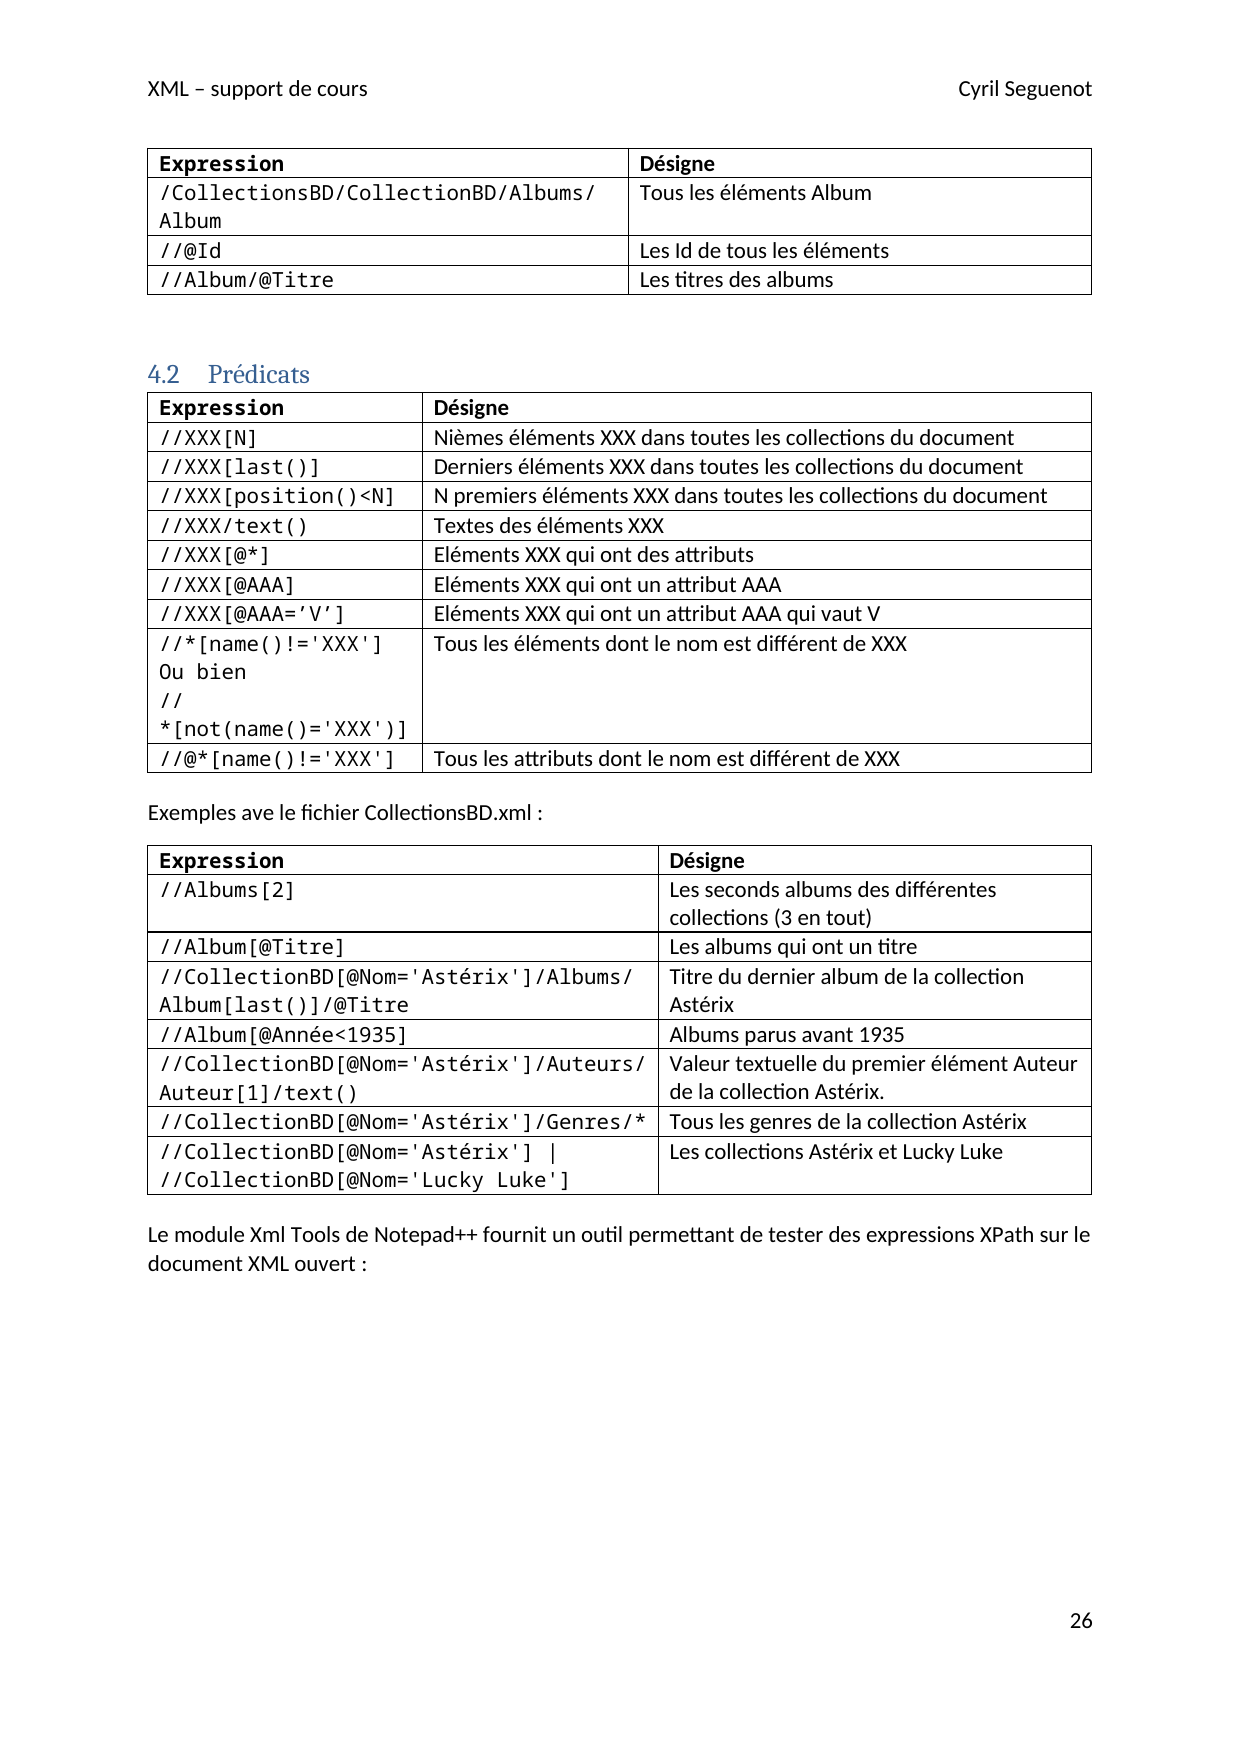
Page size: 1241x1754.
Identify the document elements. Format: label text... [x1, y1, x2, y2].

table_cell //@*[name()!='XXX'] [148, 744, 422, 772]
table_cell //XXX/text() [148, 511, 422, 539]
table_cell Eléments XXX qui ont un attribut AAA qui vaut V [423, 600, 1091, 628]
table_cell N premiers éléments XXX dans toutes les collections du document [423, 482, 1091, 510]
table_cell Les collections Astérix et Lucky Luke [659, 1137, 1091, 1194]
table_cell //XXX[N] [148, 423, 422, 451]
table_header Expression [148, 393, 422, 422]
table_cell //XXX[@*] [148, 541, 422, 569]
table_cell //CollectionBD[@Nom='Astérix'] | //CollectionBD[@Nom='Lucky Luke'] [148, 1137, 658, 1194]
table_cell //@Id [148, 236, 628, 264]
text Exemples ave le fichier CollectionsBD.xml : [148, 798, 1093, 826]
table_cell Tous les éléments Album [629, 178, 1091, 235]
table_cell //XXX[last()] [148, 452, 422, 481]
table_cell //*[name()!='XXX'] Ou bien //*[not(name()='XXX')] [148, 629, 422, 743]
table_header Désigne [423, 393, 1091, 422]
table_cell Tous les attributs dont le nom est différent de XXX [423, 744, 1091, 772]
table_cell Nièmes éléments XXX dans toutes les collections du document [423, 423, 1091, 451]
table_cell //CollectionBD[@Nom='Astérix']/Auteurs/ Auteur[1]/text() [148, 1049, 658, 1106]
table_cell //CollectionBD[@Nom='Astérix']/Genres/* [148, 1107, 658, 1136]
table_cell //Albums[2] [148, 875, 658, 931]
table_cell Tous les éléments dont le nom est différent de XXX [423, 629, 1091, 743]
table_cell Albums parus avant 1935 [659, 1020, 1091, 1048]
table_header Expression [148, 846, 658, 874]
table_cell /CollectionsBD/CollectionBD/Albums/Album [148, 178, 628, 235]
table_cell //XXX[position()<N] [148, 482, 422, 510]
table_cell Derniers éléments XXX dans toutes les collections du document [423, 452, 1091, 481]
table_cell Les albums qui ont un titre [659, 933, 1091, 961]
table_cell //XXX[@AAA=’V’] [148, 600, 422, 628]
table_cell //XXX[@AAA] [148, 570, 422, 598]
table_cell Les titres des albums [629, 266, 1091, 294]
table_header Expression [148, 149, 628, 177]
table_header Désigne [629, 149, 1091, 177]
table_cell //Album[@Titre] [148, 933, 658, 961]
table_cell Eléments XXX qui ont un attribut AAA [423, 570, 1091, 598]
table_cell Textes des éléments XXX [423, 511, 1091, 539]
table_cell Titre du dernier album de la collection Astérix [659, 962, 1091, 1019]
table_cell Les Id de tous les éléments [629, 236, 1091, 264]
table_cell Tous les genres de la collection Astérix [659, 1107, 1091, 1136]
subtitle Prédicats [148, 359, 1093, 390]
table_cell Eléments XXX qui ont des attributs [423, 541, 1091, 569]
text Le module Xml Tools de Notepad++ fournit un outil permettant de tester des expressions XPath sur le document XML ouvert : [148, 1220, 1093, 1278]
table_header Désigne [659, 846, 1091, 874]
table_cell //Album/@Titre [148, 266, 628, 294]
table_cell //CollectionBD[@Nom='Astérix']/Albums/ Album[last()]/@Titre [148, 962, 658, 1019]
table_cell Les seconds albums des différentes collections (3 en tout) [659, 875, 1091, 931]
table_cell //Album[@Année<1935] [148, 1020, 658, 1048]
table_cell Valeur textuelle du premier élément Auteur de la collection Astérix. [659, 1049, 1091, 1106]
